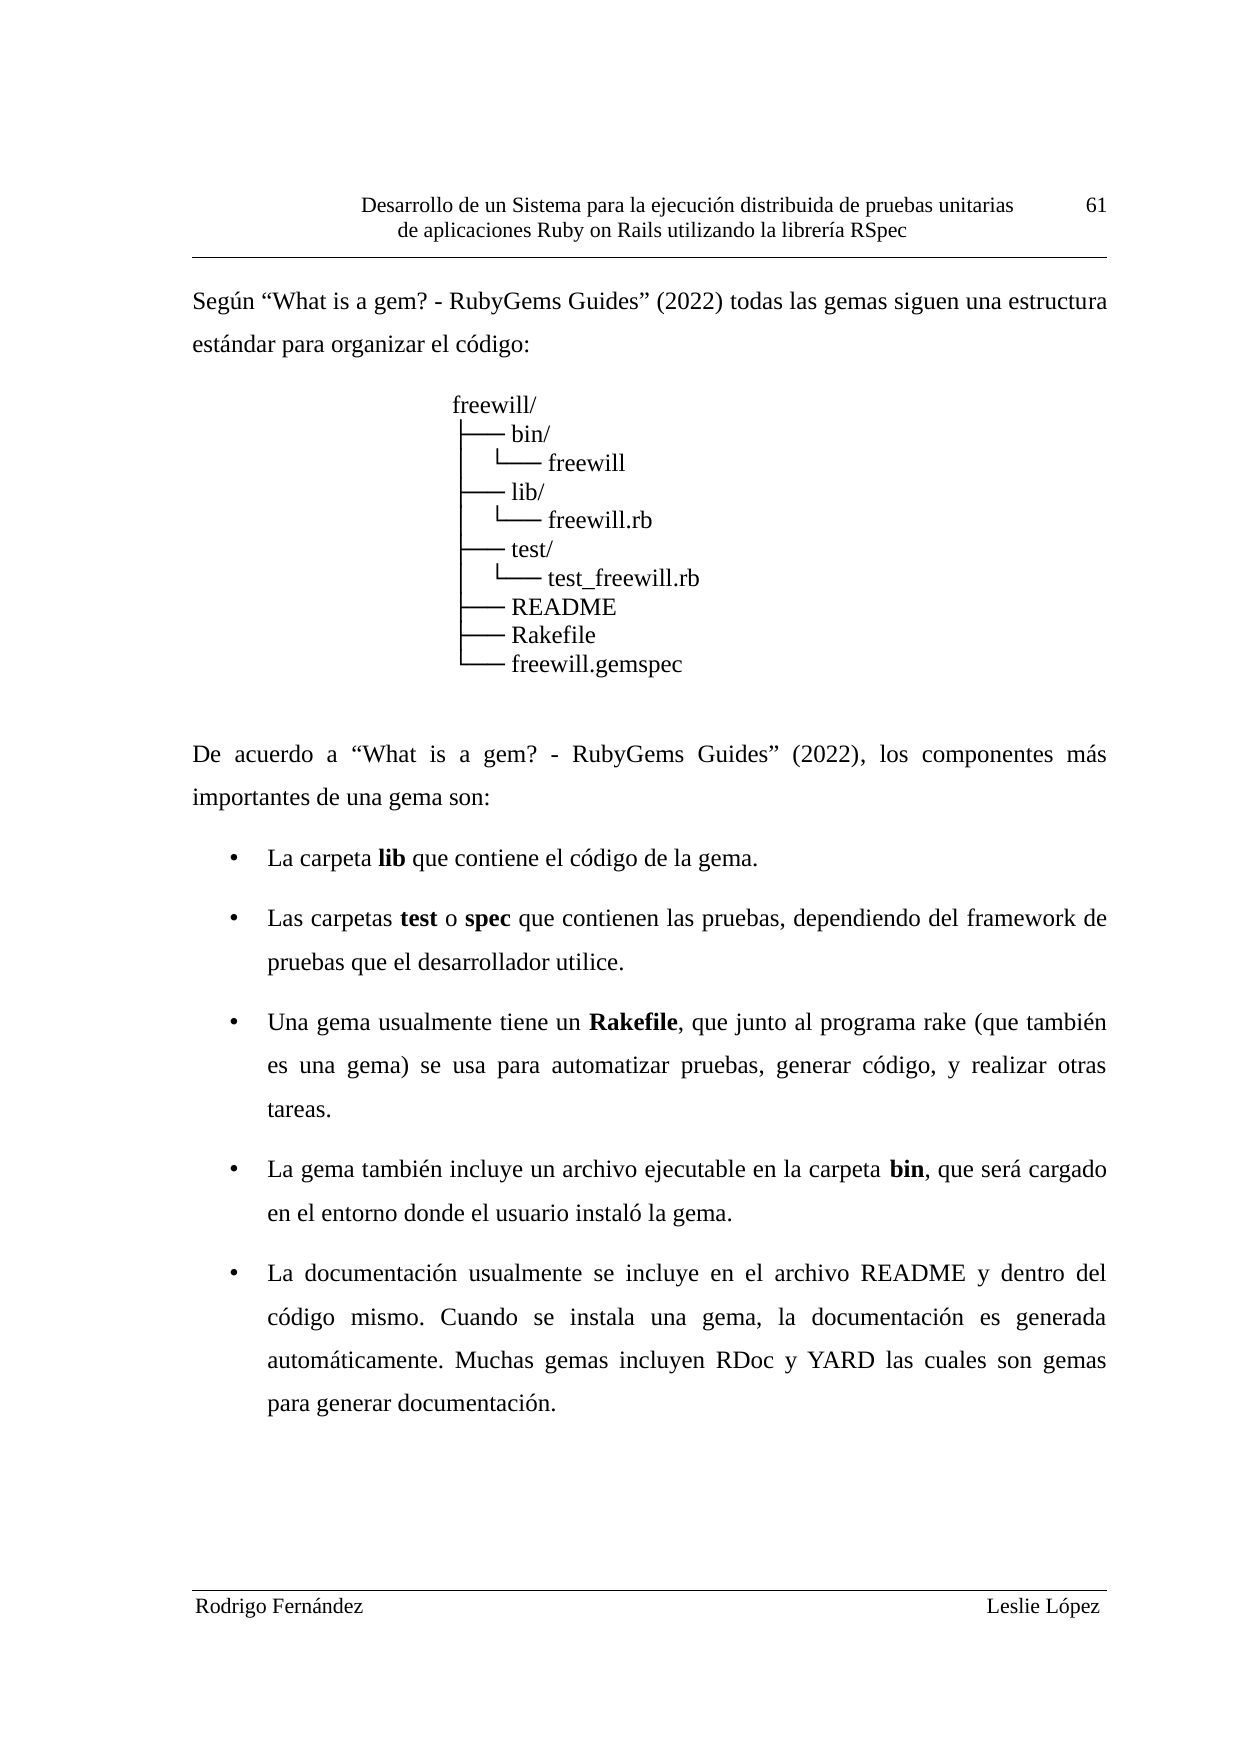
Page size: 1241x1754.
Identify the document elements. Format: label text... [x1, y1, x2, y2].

text freewill/ [452, 390, 1107, 419]
text ├── lib/ [462, 477, 1107, 505]
text │ └── freewill.rb [462, 505, 1107, 534]
list Las carpetas test o spec que contienen las pruebas, dependiendo del framework de pruebas que el desarrollador utilice. [229, 903, 1107, 975]
text ├── Rakefile [462, 620, 1107, 649]
list La carpeta lib que contiene el código de la gema. [229, 843, 1107, 871]
text ├── bin/ [462, 419, 1107, 448]
text ├── bin/ [452, 419, 460, 448]
text ├── README [452, 592, 460, 620]
list La gema también incluye un archivo ejecutable en la carpeta bin, que será cargado en el entorno donde el usuario instaló la gema. [229, 1154, 1107, 1226]
list La documentación usualmente se incluye en el archivo README y dentro del código mismo. Cuando se instala una gema, la documentación es generada automáticamente. Muchas gemas incluyen RDoc y YARD las cuales son gemas para generar documentación. [229, 1258, 1107, 1417]
text De acuerdo a “What is a gem? - RubyGems Guides” (2022)⁠, los componentes más importantes de una gema son: [192, 739, 1107, 811]
text ├── test/ [452, 534, 460, 563]
text Según “What is a gem? - RubyGems Guides” (2022)⁠ todas las gemas siguen una estructu­ra estándar para organizar el código: [192, 286, 1107, 358]
text ├── lib/ [452, 477, 460, 505]
text │ └── freewill [462, 448, 1107, 477]
text └── freewill.gemspec [452, 649, 1107, 678]
list Una gema usualmente tiene un Rakefile, que junto al programa rake (que también es una gema) se usa para automatizar pruebas, generar código, y realizar otras tareas. [229, 1007, 1107, 1122]
text │ └── test_freewill.rb [462, 563, 1107, 592]
text ├── test/ [462, 534, 1107, 563]
text ├── README [462, 592, 1107, 620]
